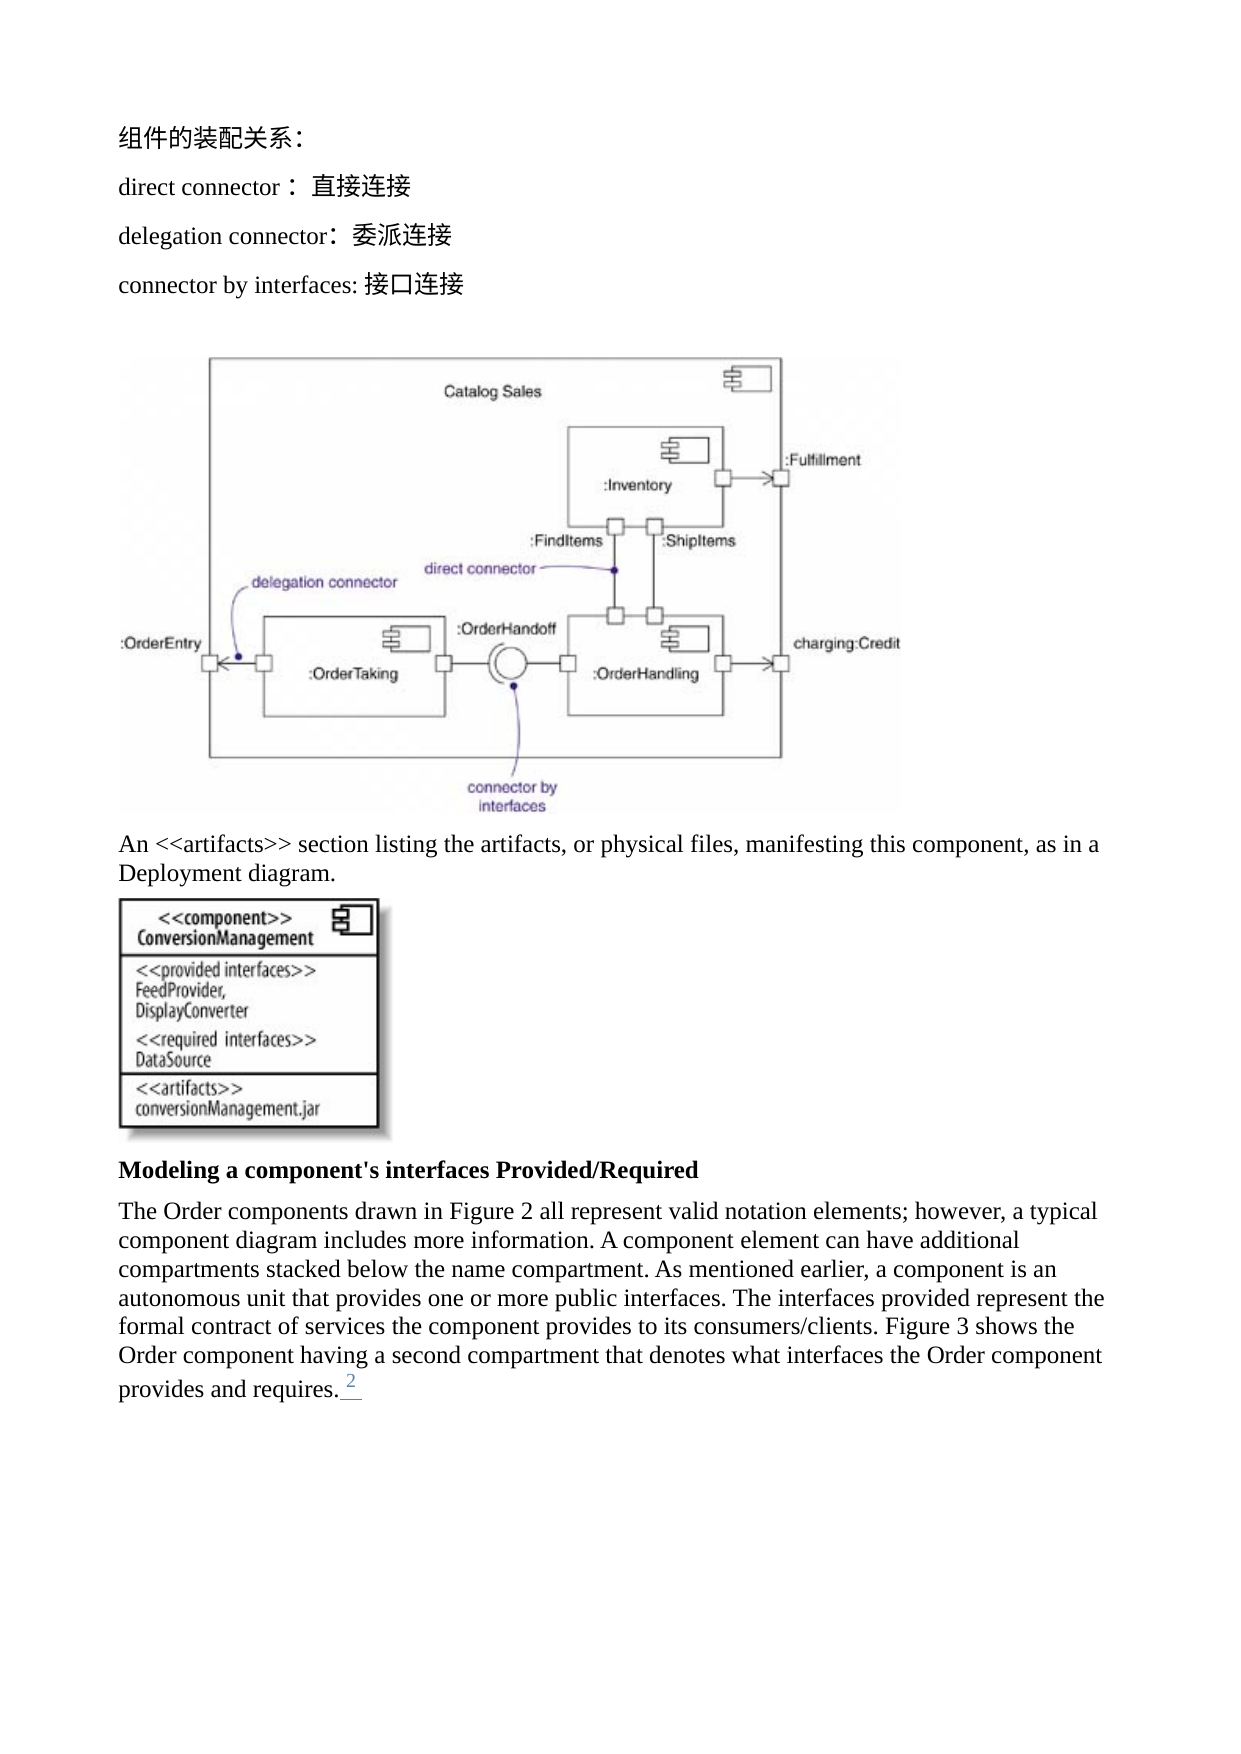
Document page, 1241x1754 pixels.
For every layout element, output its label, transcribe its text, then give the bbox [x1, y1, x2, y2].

text An <<artifacts>> section listing the artifacts, or physical files, manifesting this component, as in a Deployment diagram. [118, 829, 1122, 886]
text The Order components drawn in Figure 2 all represent valid notation elements; however, a typical component diagram includes more information. A component element can have additional compartments stacked below the name compartment. As mentioned earlier, a component is an autonomous unit that provides one or more public interfaces. The interfaces provided represent the formal contract of services the component provides to its consumers/clients. Figure 3 shows the Order component having a second compartment that denotes what interfaces the Order component provides and requires. 2 [118, 1196, 1122, 1402]
text 组件的装配关系： [118, 118, 1122, 154]
picture [120, 356, 901, 814]
text connector by interfaces: 接口连接 [118, 264, 1122, 301]
text delegation connector：委派连接 [118, 216, 1122, 252]
text Modeling a component's interfaces Provided/Required [118, 1155, 1122, 1184]
text direct connector ：直接连接 [118, 167, 1122, 203]
picture [118, 898, 394, 1143]
